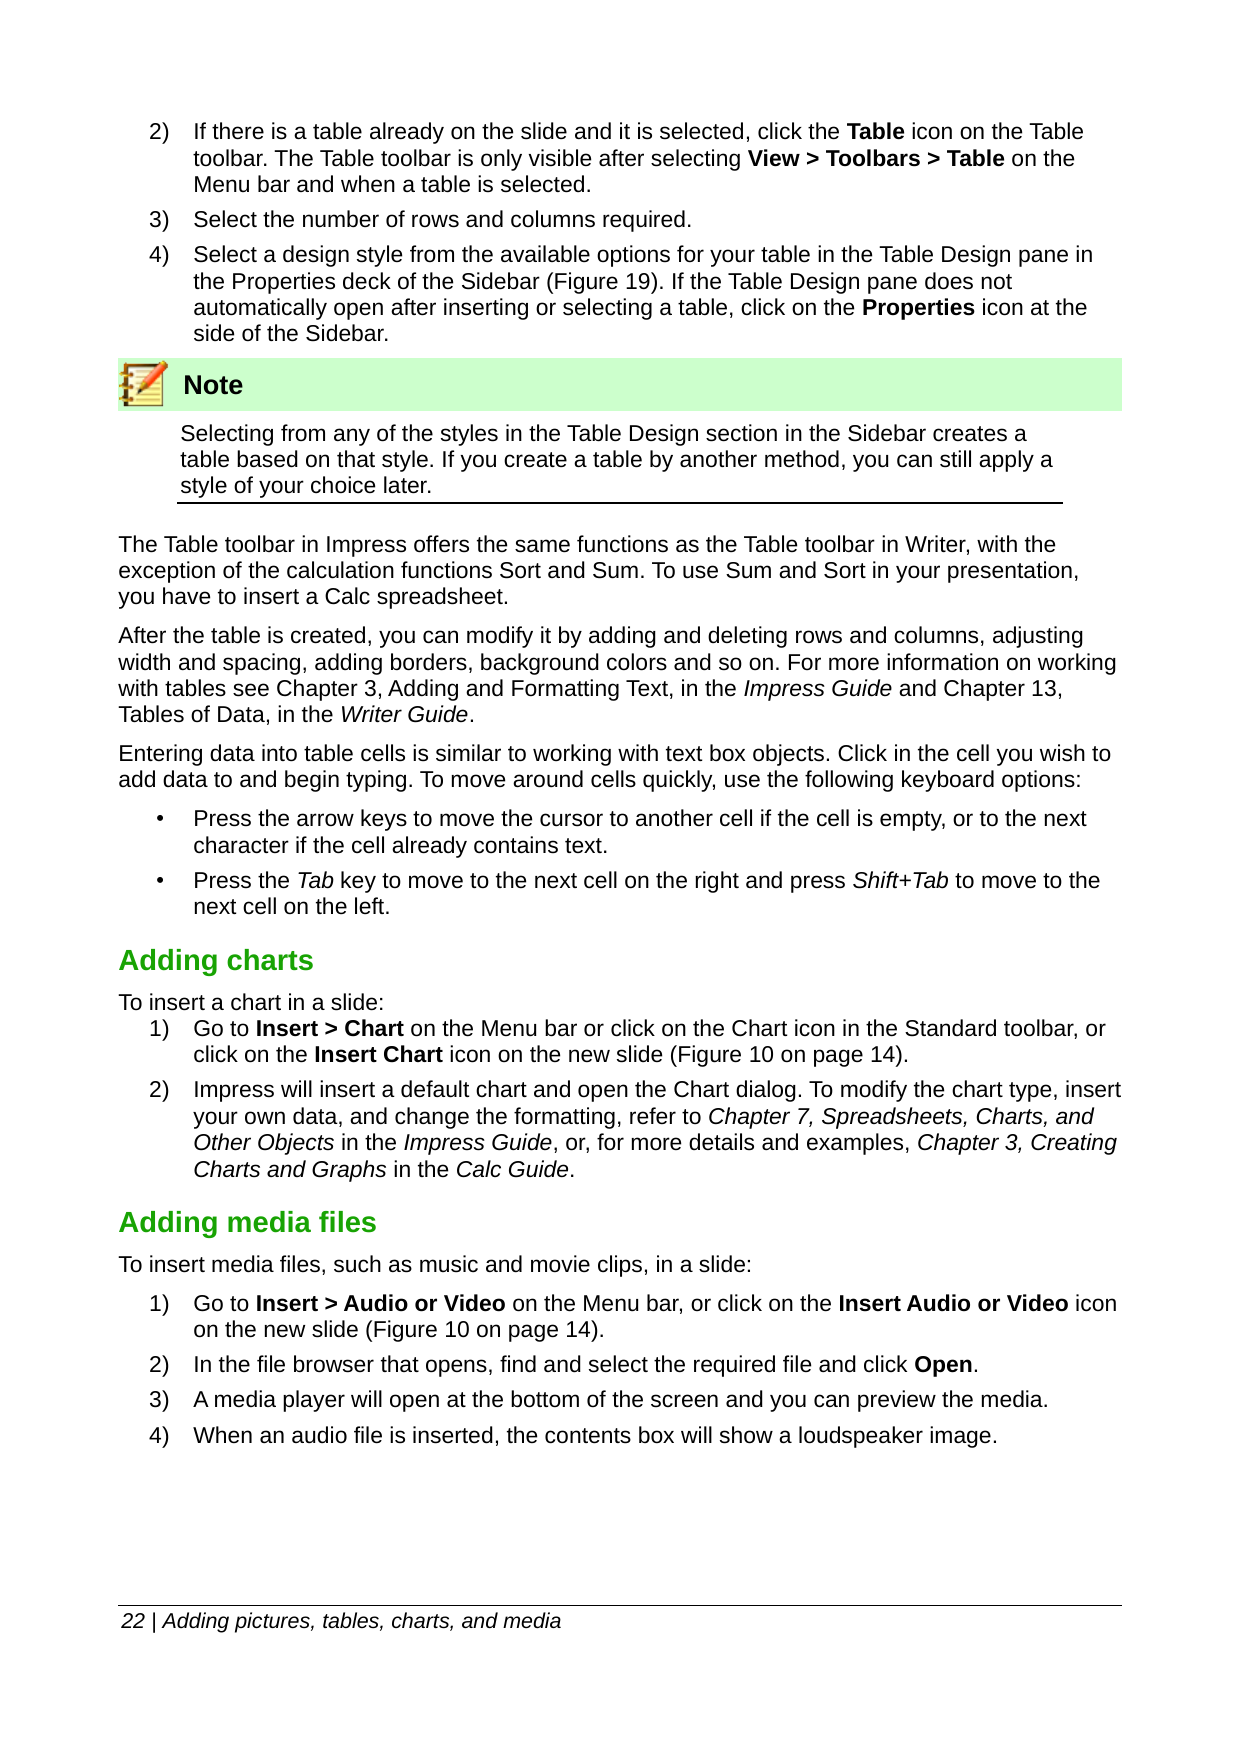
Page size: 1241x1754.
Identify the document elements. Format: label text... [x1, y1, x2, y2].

subtitle Adding charts [118, 943, 1122, 977]
list Entering data into table cells is similar to working with text box objects. Click in the cell you wish to add data to and begin typing. To move around cells quickly, use the following keyboard options: [118, 740, 1122, 793]
list If there is a table already on the slide and it is selected, click the Table icon on the Table toolbar. The Table toolbar is only visible after selecting View > Toolbars > Table on the Menu bar and when a table is selected. [169, 118, 1122, 197]
text Selecting from any of the styles in the Table Design section in the Sidebar creates a table based on that style. If you create a table by another method, you can still apply a style of your choice later. [177, 416, 1063, 502]
list Go to Insert > Audio or Video on the Menu bar, or click on the Insert Audio or Video icon on the new slide (Figure 10 on page 14). [169, 1290, 1122, 1342]
list Press the arrow keys to move the cursor to another cell if the cell is empty, or to the next character if the cell already contains text. [156, 805, 1122, 858]
list A media player will open at the bottom of the screen and you can preview the media. [169, 1386, 1122, 1413]
list To insert a chart in a slide: [118, 988, 1122, 1015]
list Impress will insert a default chart and open the Chart dialog. To modify the chart type, insert your own data, and change the formatting, refer to Chapter 7, Spreadsheets, Charts, and Other Objects in the Impress Guide, or, for more details and examples, Chapter 3, Creating Charts and Graphs in the Calc Guide. [169, 1076, 1122, 1182]
subtitle Adding media files [118, 1206, 1122, 1239]
text After the table is created, you can modify it by adding and deleting rows and columns, adjusting width and spacing, adding borders, background colors and so on. For more information on working with tables see Chapter 3, Adding and Formatting Text, in the Impress Guide and Chapter 13, Tables of Data, in the Writer Guide. [118, 622, 1122, 728]
list Go to Insert > Chart on the Menu bar or click on the Chart icon in the Standard toolbar, or click on the Insert Chart icon on the new slide (Figure 10 on page 14). [169, 1015, 1122, 1068]
list Press the Tab key to move to the next cell on the right and press Shift+Tab to move to the next cell on the left. [156, 867, 1122, 919]
text The Table toolbar in Impress offers the same functions as the Table toolbar in Writer, with the exception of the calculation functions Sort and Sum. To use Sum and Sort in your presentation, you have to insert a Calc spreadsheet. [118, 531, 1122, 610]
list In the file browser that opens, find and select the required file and click Open. [169, 1351, 1122, 1378]
list Select a design style from the available options for your table in the Table Design pane in the Properties deck of the Sidebar (Figure 19). If the Table Design pane does not automatically open after inserting or selecting a table, click on the Properties icon at the side of the Sidebar. [169, 241, 1122, 347]
picture [119, 359, 170, 410]
list When an audio file is inserted, the contents box will show a loudspeaker image. [169, 1422, 1122, 1448]
list To insert media files, such as music and movie clips, in a slide: [118, 1251, 1122, 1277]
list Select the number of rows and columns required. [169, 206, 1122, 232]
subtitle Note [118, 358, 1122, 411]
